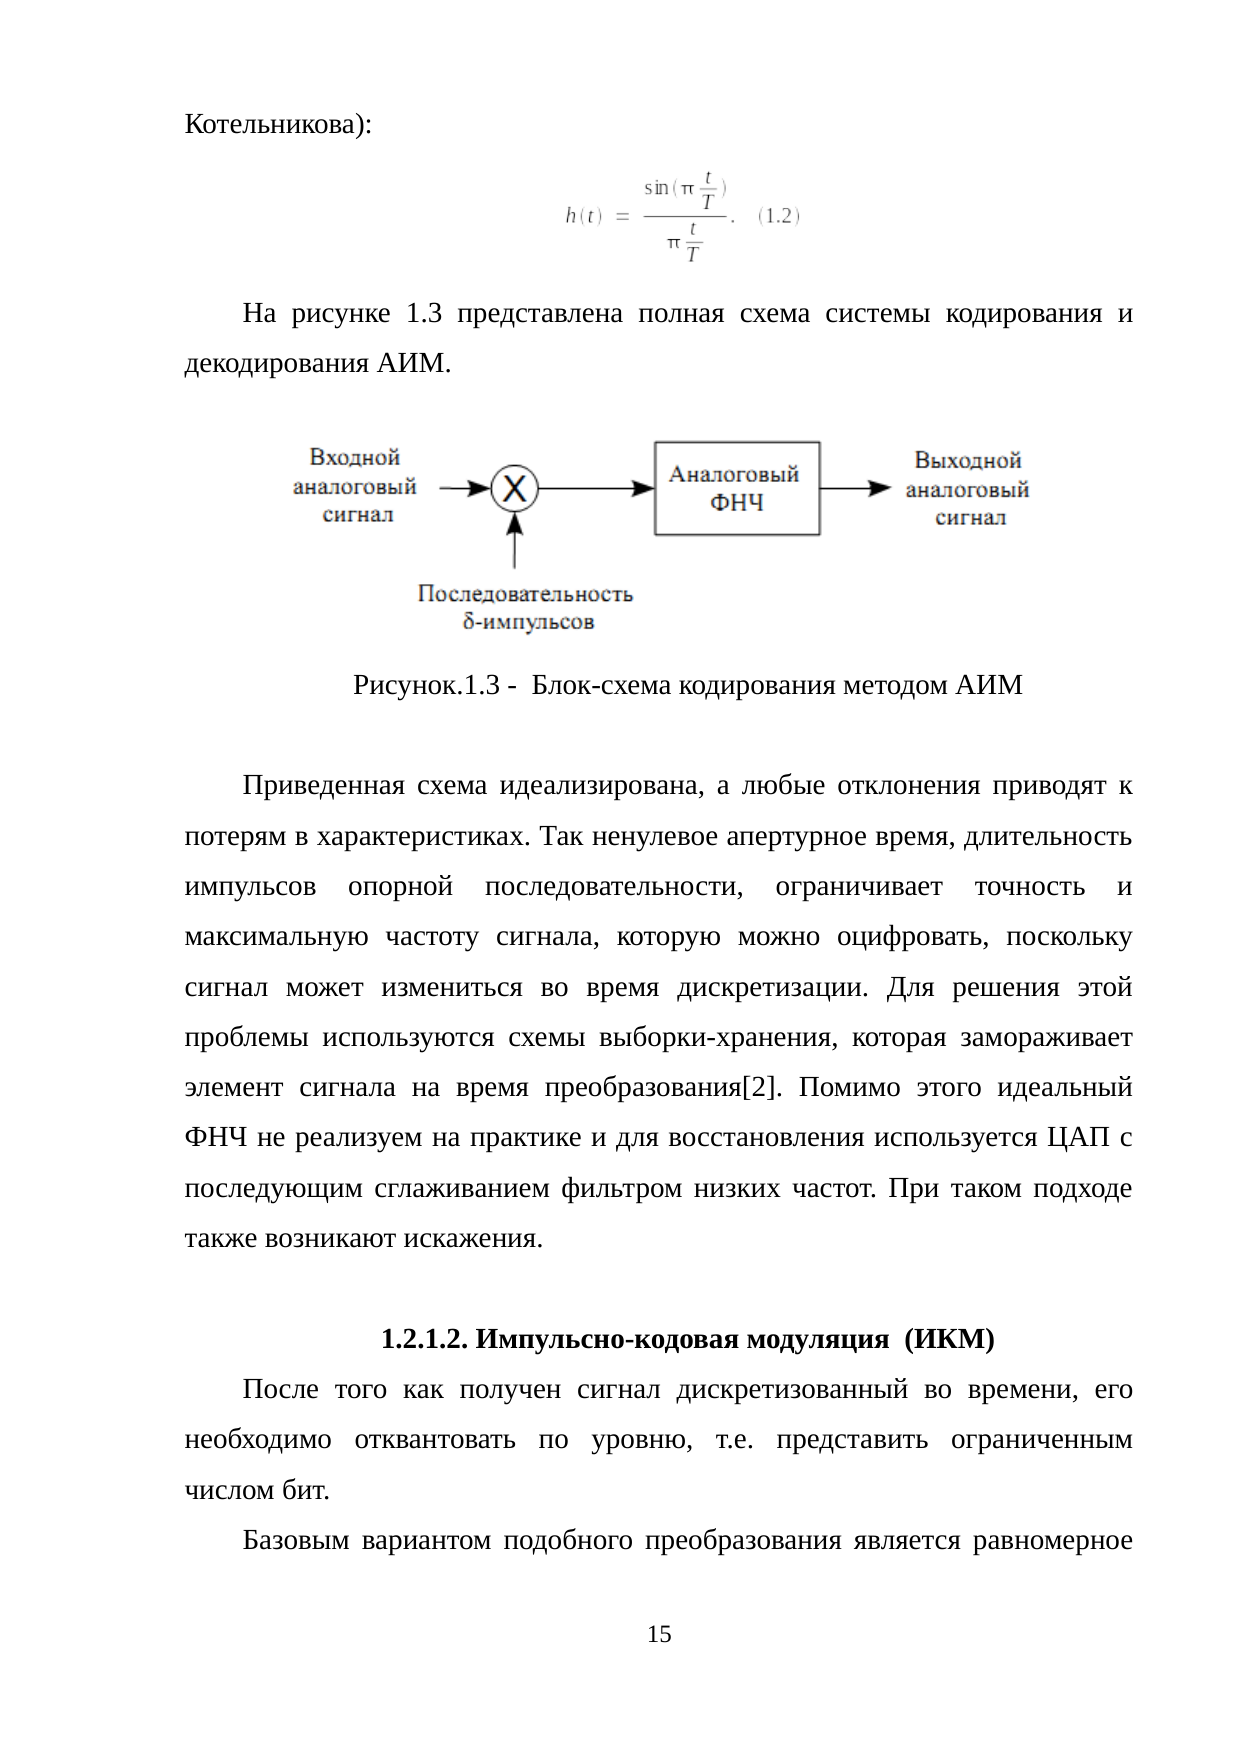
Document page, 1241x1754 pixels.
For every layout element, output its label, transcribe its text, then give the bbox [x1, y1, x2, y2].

text 1.2.1.2. Импульсно-кодовая модуляция (ИКМ) [184, 1321, 1134, 1354]
picture [269, 393, 1049, 649]
text Базовым вариантом подобного преобразования является равномерное [184, 1522, 1134, 1556]
text Рисунок.1.3 - Блок-схема кодирования методом АИМ [184, 396, 1134, 700]
text Приведенная схема идеализирована, а любые отклонения приводят к потерям в характеристиках. Так ненулевое апертурное время, длительность импульсов опорной последовательности, ограничивает точность и максимальную частоту сигнала, которую можно оцифровать, поскольку сигнал может измениться во время дискретизации. Для решения этой проблемы используются схемы выборки-хранения, которая замораживает элемент сигнала на время преобразования[2]. Помимо этого идеальный ФНЧ не реализуем на практике и для восстановления используется ЦАП с последующим сглаживанием фильтром низких частот. При таком подходе также возникают искажения. [184, 767, 1134, 1254]
text После того как получен сигнал дискретизованный во времени, его необходимо отквантовать по уровню, т.е. представить ограниченным числом бит. [184, 1371, 1134, 1505]
text Котельникова): [184, 106, 1134, 140]
text На рисунке 1.3 представлена полная схема системы кодирования и декодирования АИМ. [184, 295, 1134, 379]
